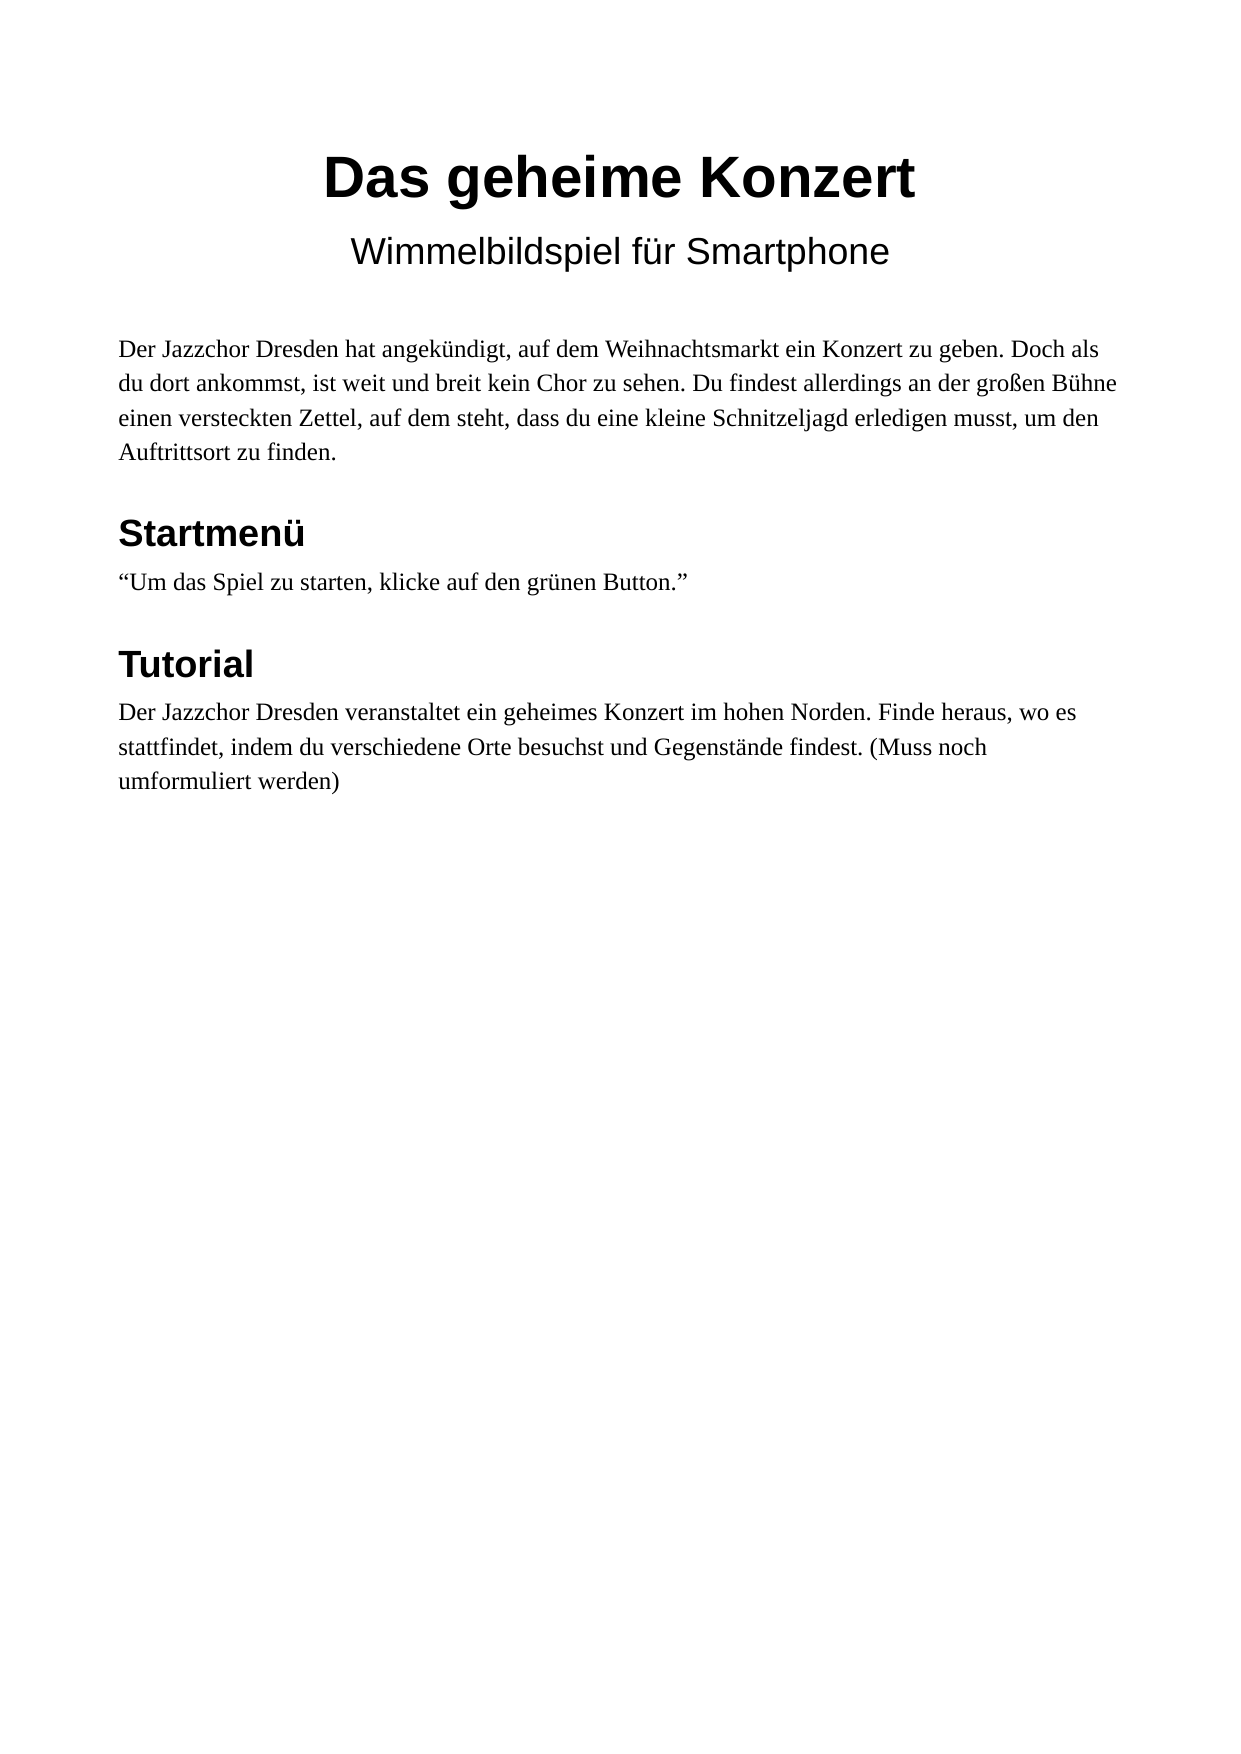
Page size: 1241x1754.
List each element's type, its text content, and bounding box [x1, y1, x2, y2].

subtitle Wimmelbildspiel für Smartphone [118, 229, 1122, 272]
title Das geheime Konzert [118, 143, 1122, 210]
subtitle Startmenü [118, 511, 1122, 555]
subtitle Tutorial [118, 641, 1122, 685]
text “Um das Spiel zu starten, klicke auf den grünen Button.” [118, 567, 1122, 596]
text Der Jazzchor Dresden veranstaltet ein geheimes Konzert im hohen Norden. Finde heraus, wo es stattfindet, indem du verschiedene Orte besuchst und Gegenstände findest. (Muss noch umformuliert werden) [118, 697, 1122, 795]
text Der Jazzchor Dresden hat angekündigt, auf dem Weihnachtsmarkt ein Konzert zu geben. Doch als du dort ankommst, ist weit und breit kein Chor zu sehen. Du findest allerdings an der großen Bühne einen versteckten Zettel, auf dem steht, dass du eine kleine Schnitzeljagd erledigen musst, um den Auftrittsort zu finden. [118, 334, 1122, 466]
